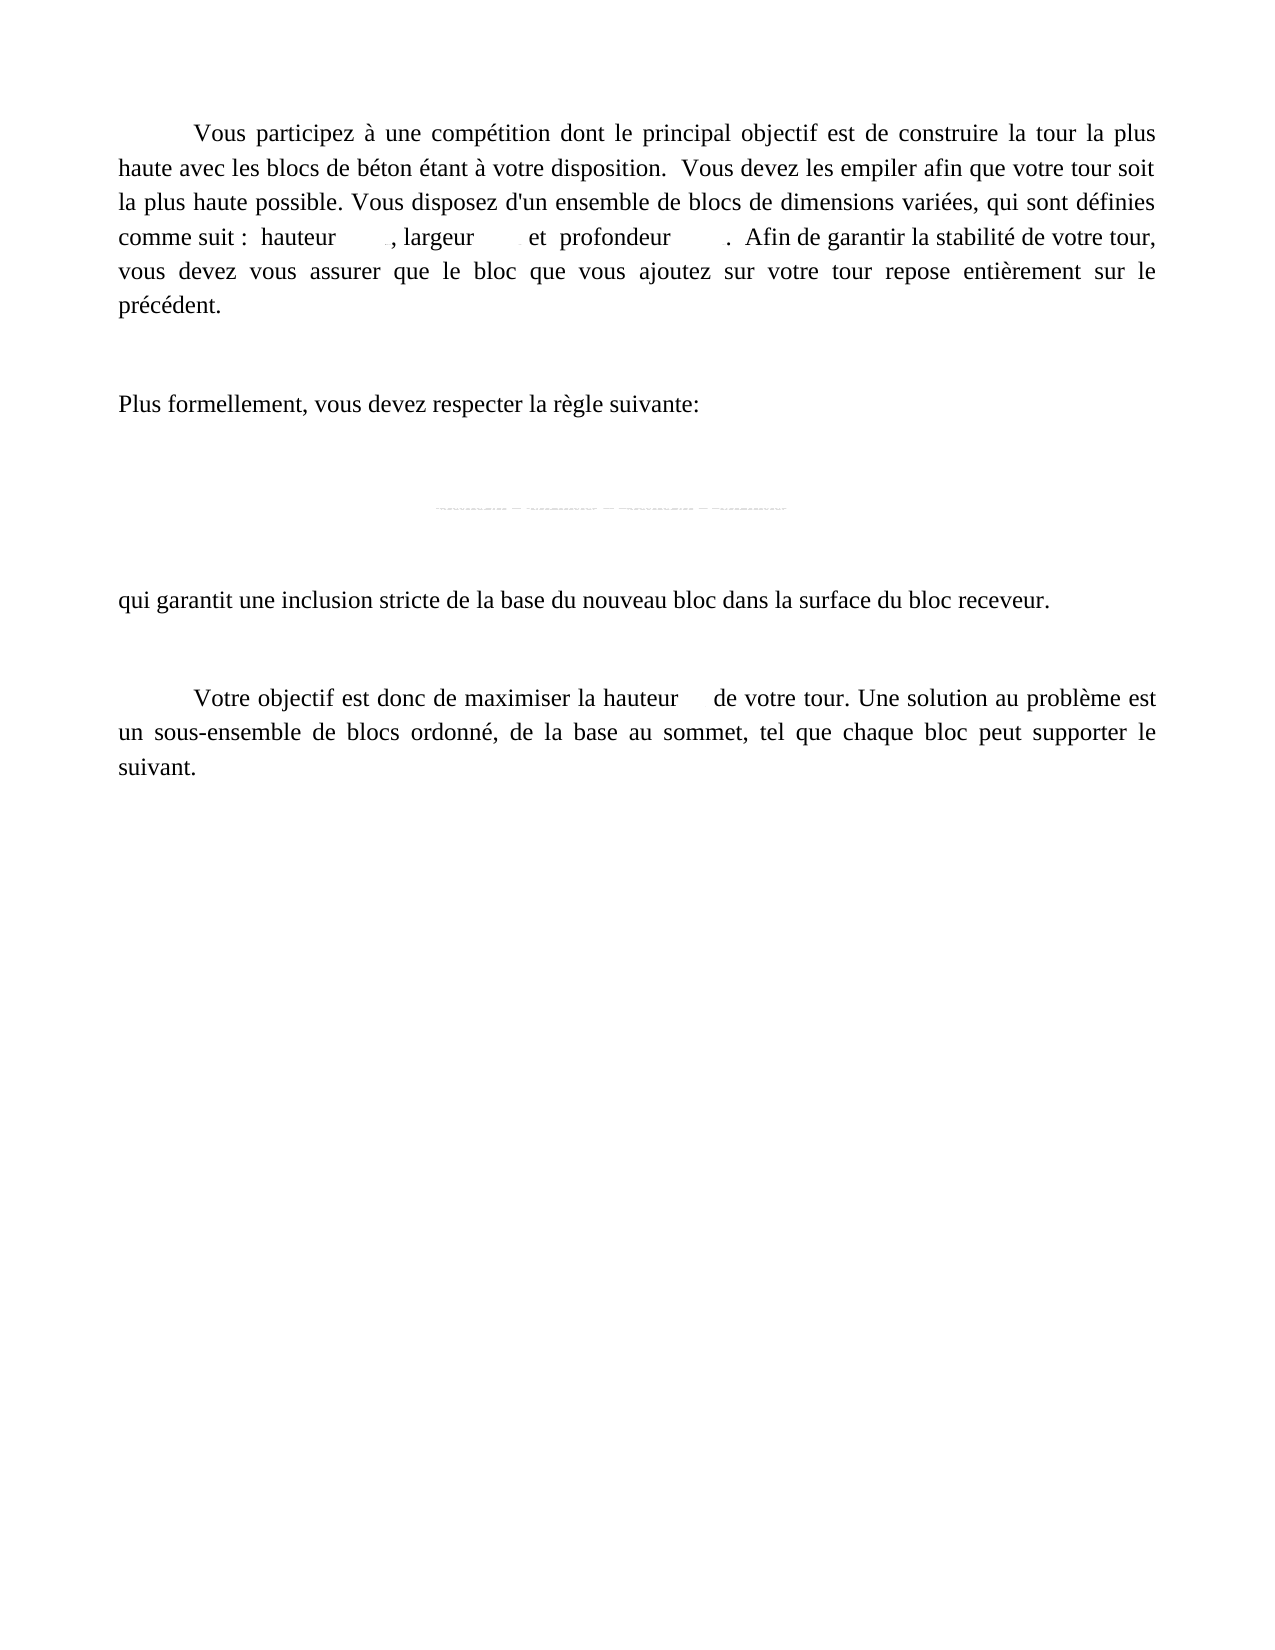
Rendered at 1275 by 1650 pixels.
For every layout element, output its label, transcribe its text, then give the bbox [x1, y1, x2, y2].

text qui garantit une inclusion stricte de la base du nouveau bloc dans la surface du bloc receveur. [118, 585, 1157, 614]
text Votre objectif est donc de maximiser la hauteur de votre tour. Une solution au problème est un sous-ensemble de blocs ordonné, de la base au sommet, tel que chaque bloc peut supporter le suivant. [118, 683, 1157, 781]
text Vous participez à une compétition dont le principal objectif est de construire la tour la plus haute avec les blocs de béton étant à votre disposition. Vous devez les empiler afin que votre tour soit la plus haute possible. Vous disposez d'un ensemble de blocs de dimensions variées, qui sont définies comme suit : hauteur , largeur et profondeur . Afin de garantir la stabilité de votre tour, vous devez vous assurer que le bloc que vous ajoutez sur votre tour repose entièrement sur le précédent. [118, 118, 1157, 319]
text Plus formellement, vous devez respecter la règle suivante: [118, 389, 1157, 417]
